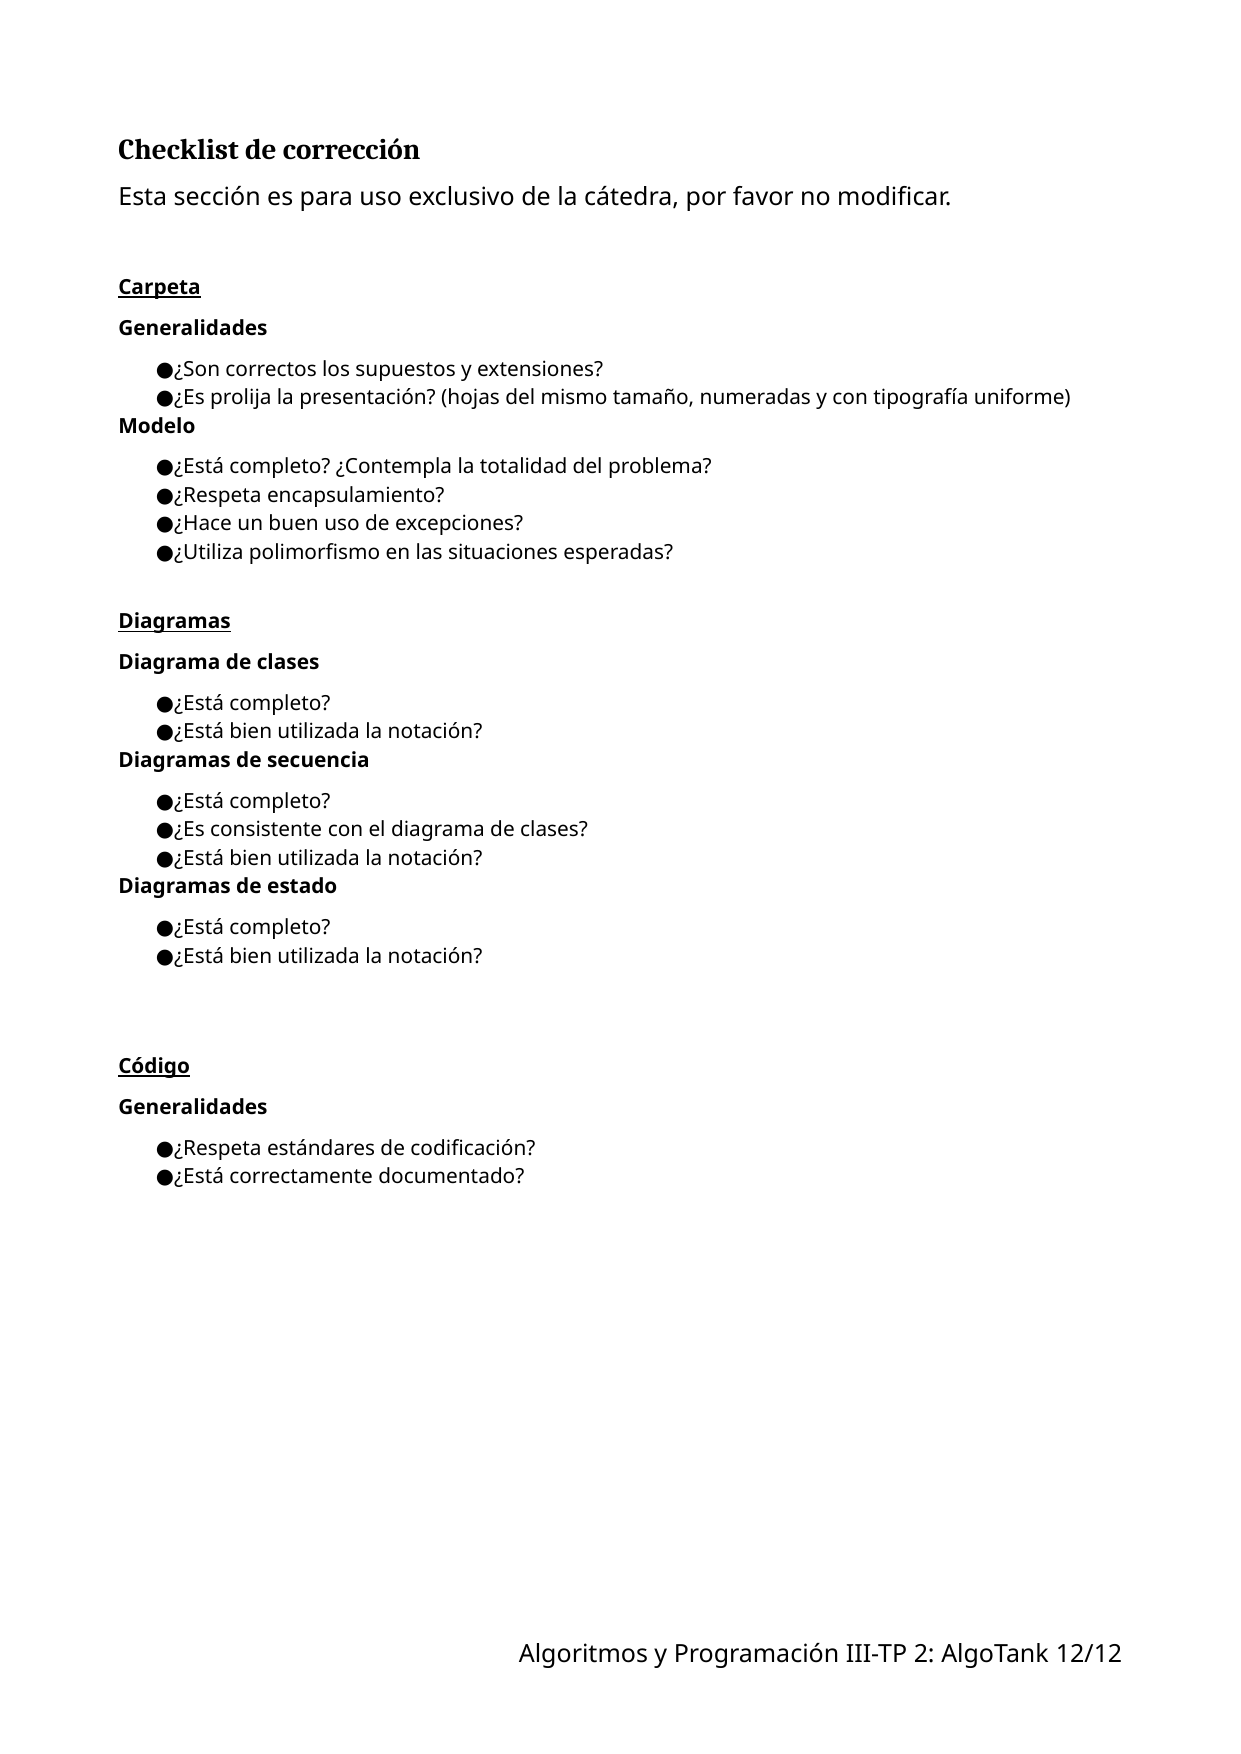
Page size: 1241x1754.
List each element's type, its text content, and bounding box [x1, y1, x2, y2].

list ¿Hace un buen uso de excepciones? [118, 508, 1122, 537]
text Diagramas [118, 606, 1122, 635]
list ¿Está completo? [118, 912, 1122, 941]
list ¿Son correctos los supuestos y extensiones? [118, 354, 1122, 382]
text Diagramas de secuencia [118, 745, 1122, 773]
list ¿Respeta encapsulamiento? [118, 480, 1122, 508]
list ¿Respeta estándares de codificación? [118, 1133, 1122, 1161]
list ¿Está bien utilizada la notación? [118, 843, 1122, 871]
text Diagramas de estado [118, 871, 1122, 900]
list ¿Es prolija la presentación? (hojas del mismo tamaño, numeradas y con tipografía uniforme) [118, 382, 1122, 411]
list ¿Está completo? [118, 786, 1122, 814]
text Generalidades [118, 1092, 1122, 1120]
text Carpeta [118, 272, 1122, 300]
list ¿Está completo? [118, 688, 1122, 717]
text Diagrama de clases [118, 647, 1122, 676]
text Código [118, 1051, 1122, 1079]
text Modelo [118, 411, 1122, 439]
text Esta sección es para uso exclusivo de la cátedra, por favor no modificar. [118, 179, 1122, 213]
list ¿Está bien utilizada la notación? [118, 717, 1122, 745]
list ¿Utiliza polimorfismo en las situaciones esperadas? [118, 537, 1122, 565]
subtitle Checklist de corrección [118, 133, 1122, 166]
list ¿Está bien utilizada la notación? [118, 941, 1122, 969]
list ¿Es consistente con el diagrama de clases? [118, 814, 1122, 843]
text Generalidades [118, 313, 1122, 341]
list ¿Está completo? ¿Contempla la totalidad del problema? [118, 452, 1122, 480]
list ¿Está correctamente documentado? [118, 1161, 1122, 1190]
